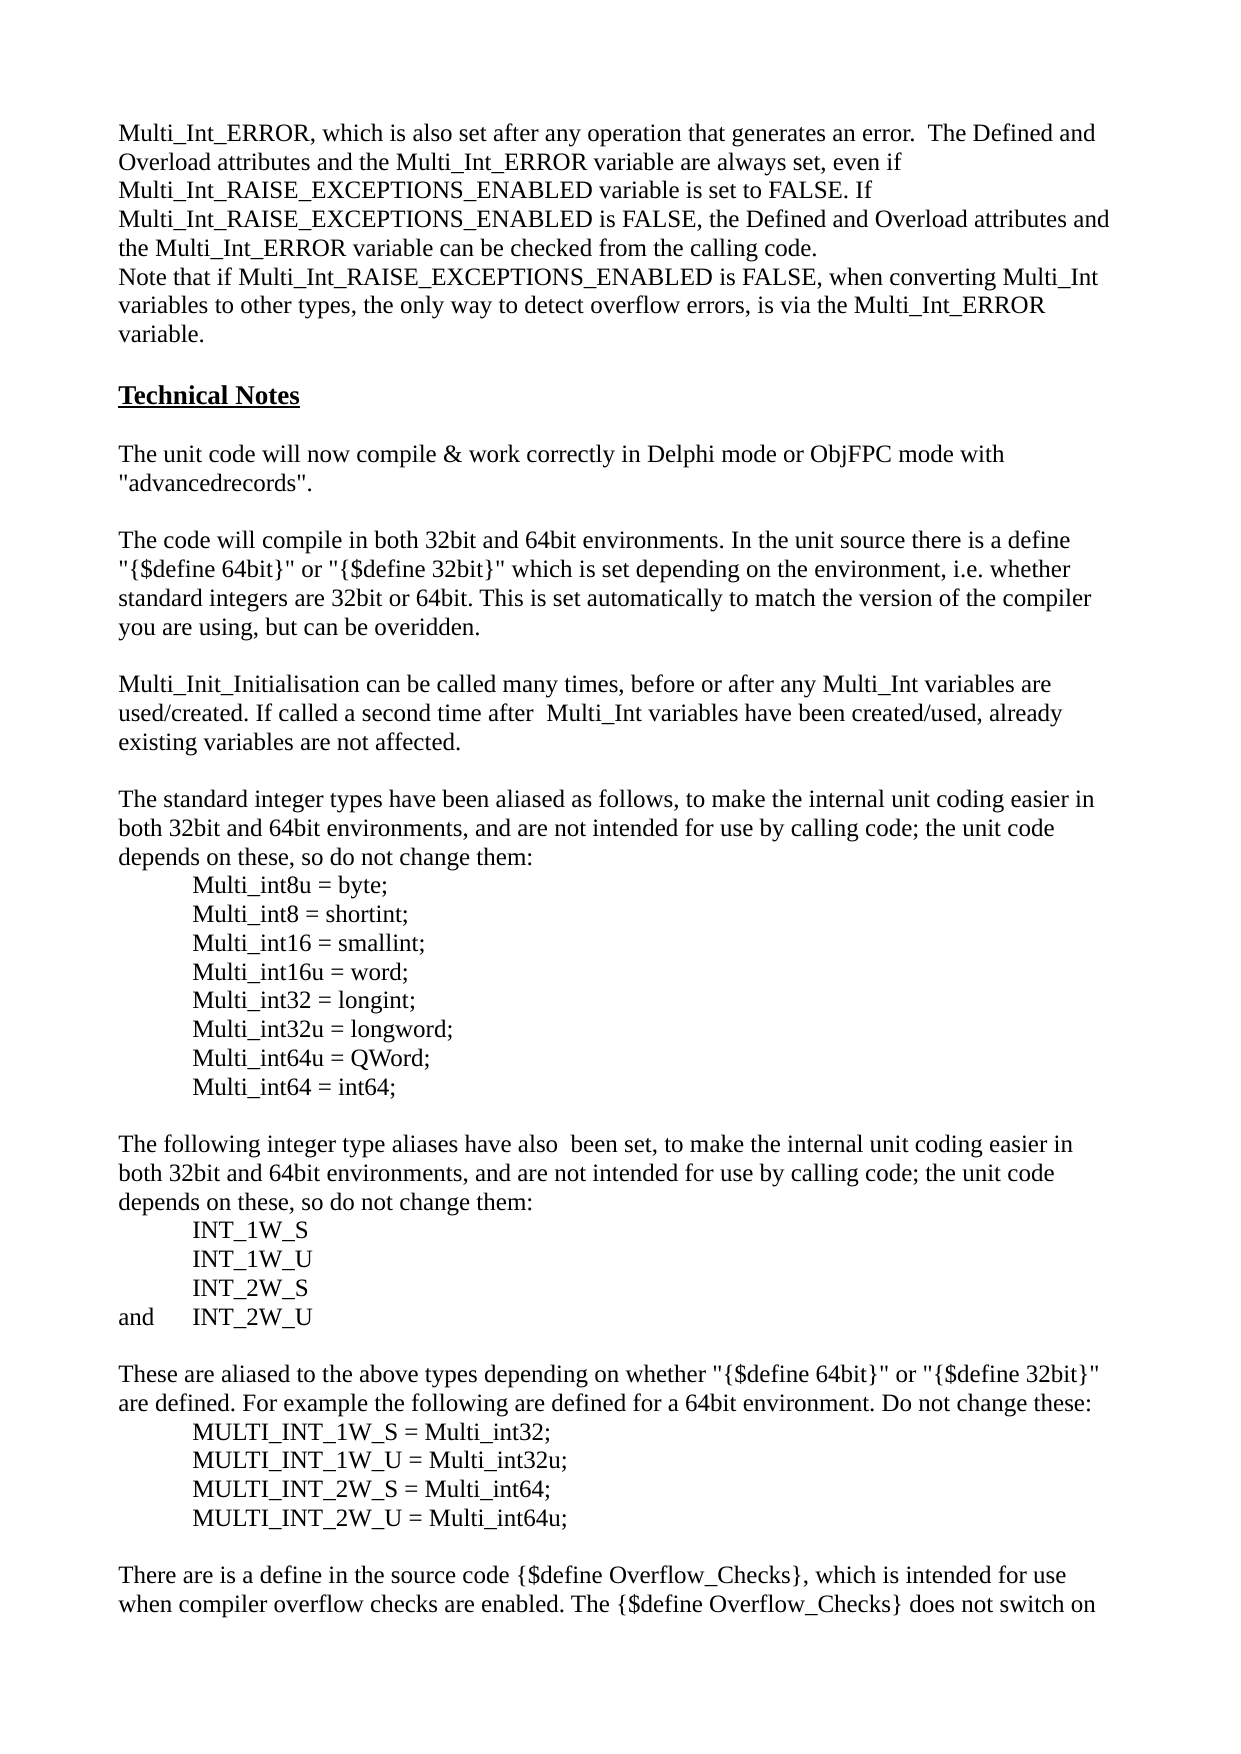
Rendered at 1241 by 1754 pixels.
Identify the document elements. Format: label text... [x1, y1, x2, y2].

text Technical Notes [118, 379, 1122, 410]
text Multi_int32u = longword; [118, 1014, 1122, 1043]
text and INT_2W_U [118, 1302, 1122, 1330]
text Multi_Int_ERROR, which is also set after any operation that generates an error. The Defined and Overload attributes and the Multi_Int_ERROR variable are always set, even if Multi_Int_RAISE_EXCEPTIONS_ENABLED variable is set to FALSE. If Multi_Int_RAISE_EXCEPTIONS_ENABLED is FALSE, the Defined and Overload attributes and the Multi_Int_ERROR variable can be checked from the calling code. [118, 118, 1122, 262]
text MULTI_INT_2W_U = Multi_int64u; [118, 1503, 1122, 1532]
text MULTI_INT_1W_S = Multi_int32; [118, 1417, 1122, 1445]
text There are is a define in the source code {$define Overflow_Checks}, which is intended for use when compiler overflow checks are enabled. The {$define Overflow_Checks} does not switch on [118, 1560, 1122, 1618]
text The unit code will now compile & work correctly in Delphi mode or ObjFPC mode with "advancedrecords". [118, 439, 1122, 497]
text Multi_int64u = QWord; [118, 1043, 1122, 1072]
text Multi_int8 = shortint; [118, 899, 1122, 928]
text Multi_int16u = word; [118, 957, 1122, 985]
text INT_1W_U [118, 1244, 1122, 1273]
text These are aliased to the above types depending on whether "{$define 64bit}" or "{$define 32bit}" are defined. For example the following are defined for a 64bit environment. Do not change these: [118, 1359, 1122, 1417]
text Multi_Init_Initialisation can be called many times, before or after any Multi_Int variables are used/created. If called a second time after Multi_Int variables have been created/used, already existing variables are not affected. [118, 669, 1122, 755]
text The following integer type aliases have also been set, to make the internal unit coding easier in both 32bit and 64bit environments, and are not intended for use by calling code; the unit code depends on these, so do not change them: [118, 1129, 1122, 1215]
text The code will compile in both 32bit and 64bit environments. In the unit source there is a define "{$define 64bit}" or "{$define 32bit}" which is set depending on the environment, i.e. whether standard integers are 32bit or 64bit. This is set automatically to match the version of the compiler you are using, but can be overidden. [118, 525, 1122, 640]
text Multi_int32 = longint; [118, 985, 1122, 1014]
text Multi_int8u = byte; [118, 870, 1122, 899]
text MULTI_INT_1W_U = Multi_int32u; [118, 1445, 1122, 1474]
text Multi_int64 = int64; [118, 1072, 1122, 1100]
text Note that if Multi_Int_RAISE_EXCEPTIONS_ENABLED is FALSE, when converting Multi_Int variables to other types, the only way to detect overflow errors, is via the Multi_Int_ERROR variable. [118, 262, 1122, 348]
text Multi_int16 = smallint; [118, 928, 1122, 957]
text MULTI_INT_2W_S = Multi_int64; [118, 1474, 1122, 1503]
text INT_2W_S [118, 1273, 1122, 1302]
text INT_1W_S [118, 1215, 1122, 1244]
text The standard integer types have been aliased as follows, to make the internal unit coding easier in both 32bit and 64bit environments, and are not intended for use by calling code; the unit code depends on these, so do not change them: [118, 784, 1122, 870]
